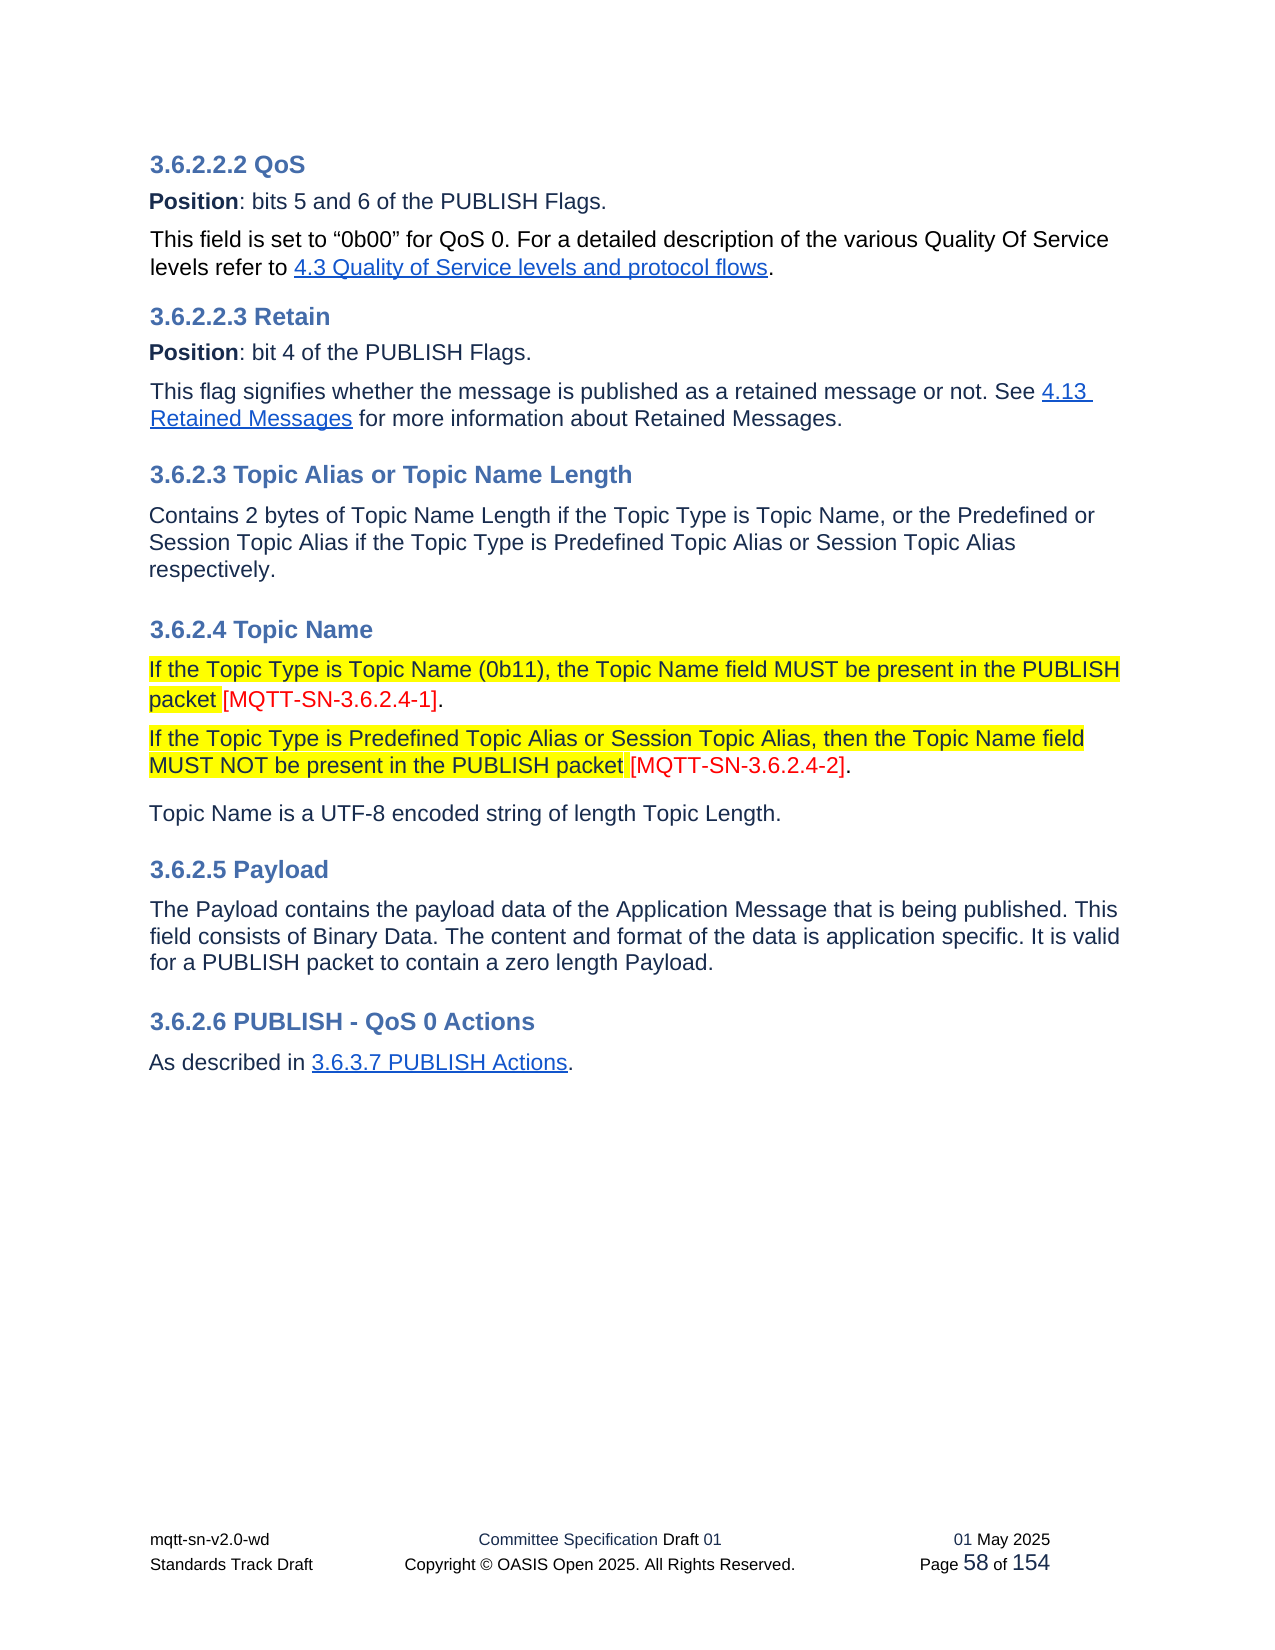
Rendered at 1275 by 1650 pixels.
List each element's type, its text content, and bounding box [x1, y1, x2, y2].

text If the Topic Type is Predefined Topic Alias or Session Topic Alias, then the Topic Name field MUST NOT be present in the PUBLISH packet [MQTT-SN-3.6.2.4-2]. [148, 725, 1124, 778]
text If the Topic Type is Topic Name (0b11), the Topic Name field MUST be present in the PUBLISH packet [MQTT-SN-3.6.2.4-1]. [148, 656, 1124, 713]
text This flag signifies whether the message is published as a retained message or not. See 4.13 Retained Messages for more information about Retained Messages. [150, 378, 1124, 431]
text Position: bits 5 and 6 of the PUBLISH Flags. [148, 188, 1124, 214]
text Position: bit 4 of the PUBLISH Flags. [148, 339, 1124, 365]
text Contains 2 bytes of Topic Name Length if the Topic Type is Topic Name, or the Predefined or Session Topic Alias if the Topic Type is Predefined Topic Alias or Session Topic Alias respectively. [148, 502, 1124, 582]
text This field is set to “0b00” for QoS 0. For a detailed description of the various Quality Of Service levels refer to 4.3 Quality of Service levels and protocol flows. [150, 226, 1124, 280]
text As described in 3.6.3.7 PUBLISH Actions. [148, 1048, 1124, 1075]
subtitle 3.6.2.6 PUBLISH - QoS 0 Actions [150, 1007, 1124, 1036]
subtitle 3.6.2.5 Payload [150, 855, 1124, 884]
subtitle 3.6.2.4 Topic Name [150, 615, 1124, 644]
text The Payload contains the payload data of the Application Message that is being published. This field consists of Binary Data. The content and format of the data is application specific. It is valid for a PUBLISH packet to contain a zero length Payload. [149, 896, 1124, 975]
subtitle 3.6.2.2.2 QoS [150, 150, 1124, 179]
text Topic Name is a UTF-8 encoded string of length Topic Length. [148, 800, 1124, 826]
subtitle 3.6.2.3 Topic Alias or Topic Name Length [150, 461, 1124, 489]
subtitle 3.6.2.2.3 Retain [150, 301, 1124, 330]
